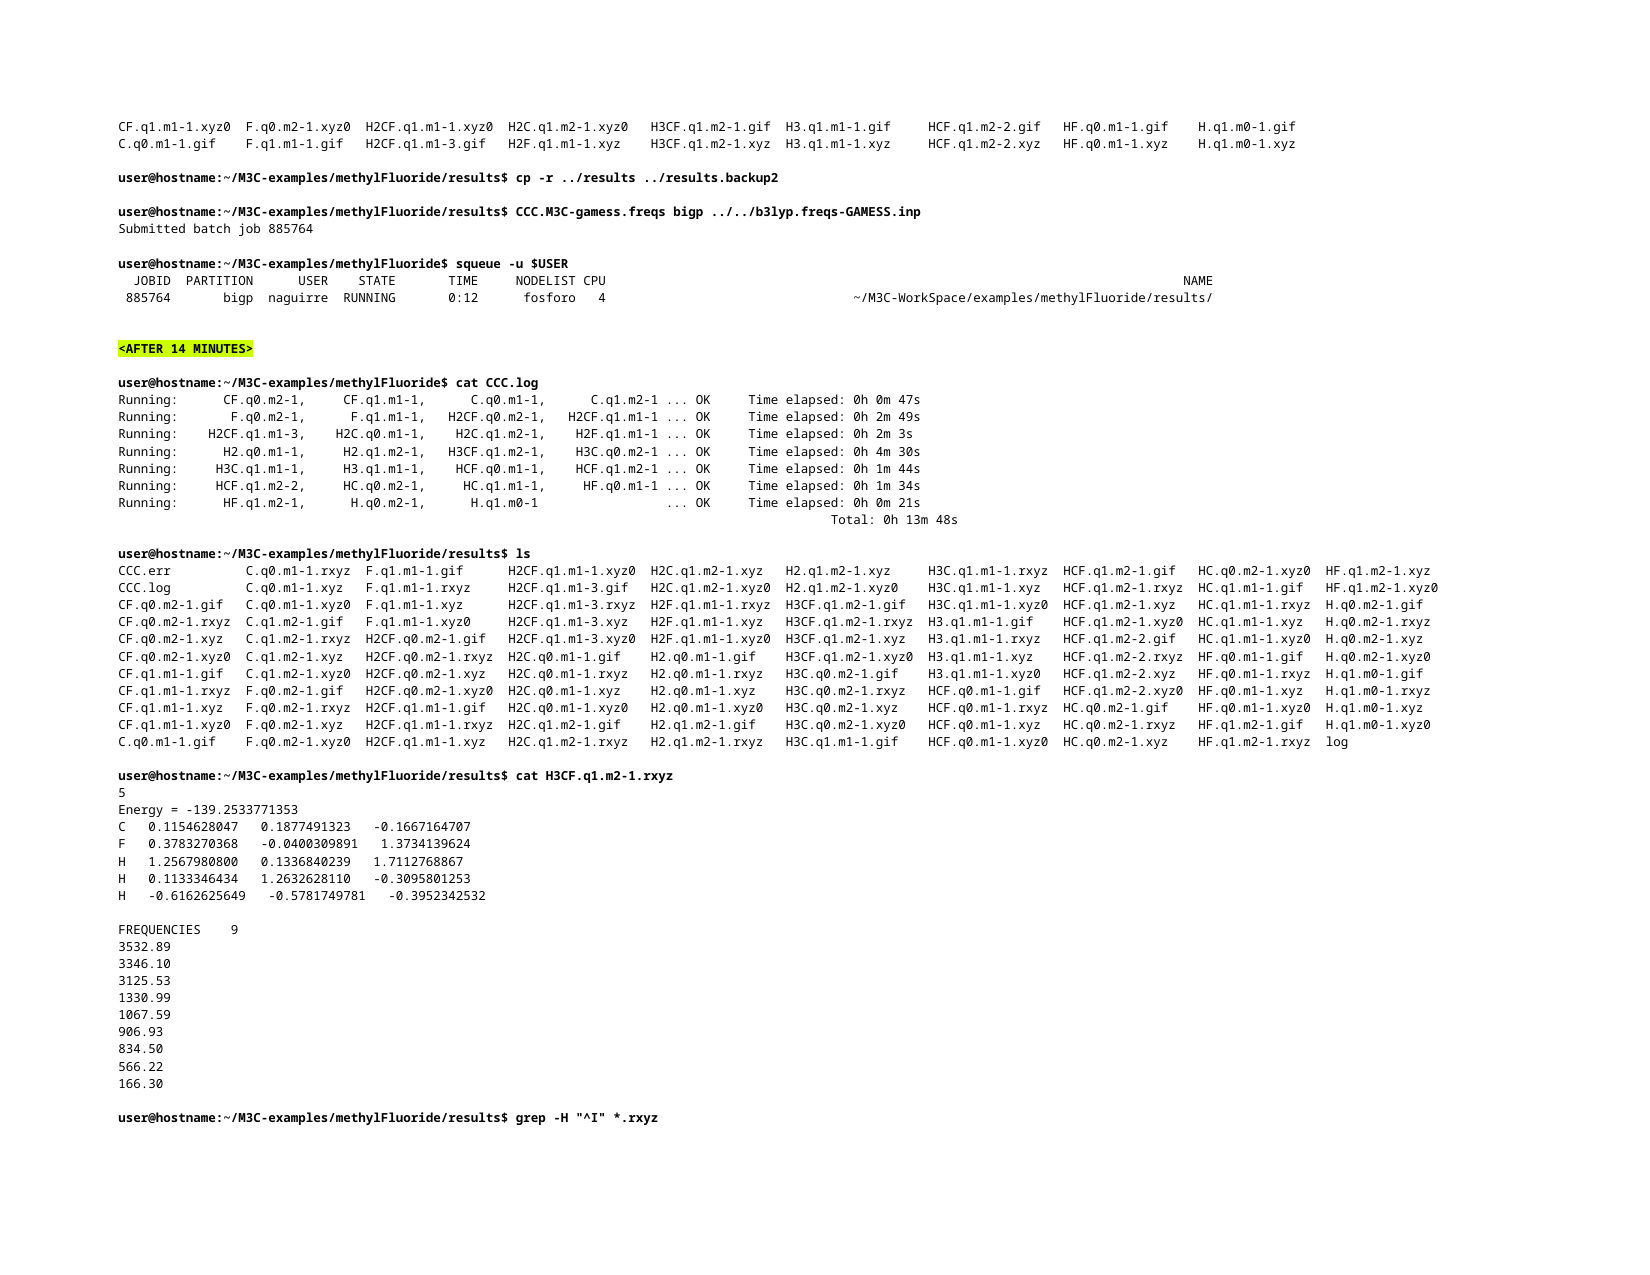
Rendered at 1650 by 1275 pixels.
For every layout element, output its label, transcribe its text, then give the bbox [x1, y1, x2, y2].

text CF.q0.m2-1.xyz C.q1.m2-1.rxyz H2CF.q0.m2-1.gif H2CF.q1.m1-3.xyz0 H2F.q1.m1-1.xyz0 H3CF.q1.m2-1.xyz H3.q1.m1-1.rxyz HCF.q1.m2-2.gif HC.q1.m1-1.xyz0 H.q0.m2-1.xyz [118, 631, 1532, 648]
text CCC.err C.q0.m1-1.rxyz F.q1.m1-1.gif H2CF.q1.m1-1.xyz0 H2C.q1.m2-1.xyz H2.q1.m2-1.xyz H3C.q1.m1-1.rxyz HCF.q1.m2-1.gif HC.q0.m2-1.xyz0 HF.q1.m2-1.xyz [118, 562, 1532, 579]
text CF.q1.m1-1.rxyz F.q0.m2-1.gif H2CF.q0.m2-1.xyz0 H2C.q0.m1-1.xyz H2.q0.m1-1.xyz H3C.q0.m2-1.rxyz HCF.q0.m1-1.gif HCF.q1.m2-2.xyz0 HF.q0.m1-1.xyz H.q1.m0-1.rxyz [118, 682, 1532, 699]
text CCC.log C.q0.m1-1.xyz F.q1.m1-1.rxyz H2CF.q1.m1-3.gif H2C.q1.m2-1.xyz0 H2.q1.m2-1.xyz0 H3C.q1.m1-1.xyz HCF.q1.m2-1.rxyz HC.q1.m1-1.gif HF.q1.m2-1.xyz0 [118, 579, 1532, 596]
text CF.q1.m1-1.xyz0 F.q0.m2-1.xyz H2CF.q1.m1-1.rxyz H2C.q1.m2-1.gif H2.q1.m2-1.gif H3C.q0.m2-1.xyz0 HCF.q0.m1-1.xyz HC.q0.m2-1.rxyz HF.q1.m2-1.gif H.q1.m0-1.xyz0 [118, 716, 1532, 733]
text C.q0.m1-1.gif F.q0.m2-1.xyz0 H2CF.q1.m1-1.xyz H2C.q1.m2-1.rxyz H2.q1.m2-1.rxyz H3C.q1.m1-1.gif HCF.q0.m1-1.xyz0 HC.q0.m2-1.xyz HF.q1.m2-1.rxyz log [118, 733, 1532, 750]
text JOBID PARTITION USER STATE TIME NODELIST CPU NAME [118, 272, 1532, 289]
text 1067.59 [118, 1006, 1532, 1023]
text Energy = -139.2533771353 [118, 801, 1532, 818]
text 885764 bigp naguirre RUNNING 0:12 fosforo 4 ~/M3C-WorkSpace/examples/methylFluoride/results/ [118, 289, 1532, 306]
text 834.50 [118, 1041, 1532, 1058]
text Running: H2.q0.m1-1, H2.q1.m2-1, H3CF.q1.m2-1, H3C.q0.m2-1 ... OK Time elapsed: 0h 4m 30s [118, 443, 1532, 460]
text <AFTER 14 MINUTES> [118, 340, 1532, 357]
text CF.q1.m1-1.xyz0 F.q0.m2-1.xyz0 H2CF.q1.m1-1.xyz0 H2C.q1.m2-1.xyz0 H3CF.q1.m2-1.gif H3.q1.m1-1.gif HCF.q1.m2-2.gif HF.q0.m1-1.gif H.q1.m0-1.gif [118, 118, 1532, 135]
text F 0.3783270368 -0.0400309891 1.3734139624 [118, 836, 1532, 853]
text C 0.1154628047 0.1877491323 -0.1667164707 [118, 818, 1532, 836]
text CF.q1.m1-1.xyz F.q0.m2-1.rxyz H2CF.q1.m1-1.gif H2C.q0.m1-1.xyz0 H2.q0.m1-1.xyz0 H3C.q0.m2-1.xyz HCF.q0.m1-1.rxyz HC.q0.m2-1.gif HF.q0.m1-1.xyz0 H.q1.m0-1.xyz [118, 699, 1532, 716]
text user@hostname:~/M3C-examples/methylFluoride/results$ CCC.M3C-gamess.freqs bigp ../../b3lyp.freqs-GAMESS.inp [118, 203, 1532, 221]
text CF.q0.m2-1.xyz0 C.q1.m2-1.xyz H2CF.q0.m2-1.rxyz H2C.q0.m1-1.gif H2.q0.m1-1.gif H3CF.q1.m2-1.xyz0 H3.q1.m1-1.xyz HCF.q1.m2-2.rxyz HF.q0.m1-1.gif H.q0.m2-1.xyz0 [118, 648, 1532, 665]
text C.q0.m1-1.gif F.q1.m1-1.gif H2CF.q1.m1-3.gif H2F.q1.m1-1.xyz H3CF.q1.m2-1.xyz H3.q1.m1-1.xyz HCF.q1.m2-2.xyz HF.q0.m1-1.xyz H.q1.m0-1.xyz [118, 135, 1532, 152]
text user@hostname:~/M3C-examples/methylFluoride/results$ cp -r ../results ../results.backup2 [118, 169, 1532, 186]
text user@hostname:~/M3C-examples/methylFluoride/results$ ls [118, 545, 1532, 562]
text 5 [118, 784, 1532, 801]
text 906.93 [118, 1023, 1532, 1041]
text 3532.89 [118, 938, 1532, 955]
text user@hostname:~/M3C-examples/methylFluoride$ squeue -u $USER [118, 255, 1532, 272]
text Running: CF.q0.m2-1, CF.q1.m1-1, C.q0.m1-1, C.q1.m2-1 ... OK Time elapsed: 0h 0m 47s [118, 391, 1532, 408]
text H -0.6162625649 -0.5781749781 -0.3952342532 [118, 887, 1532, 904]
text user@hostname:~/M3C-examples/methylFluoride/results$ cat H3CF.q1.m2-1.rxyz [118, 767, 1532, 784]
text 3125.53 [118, 972, 1532, 989]
text Total: 0h 13m 48s [118, 511, 1532, 528]
text Running: H2CF.q1.m1-3, H2C.q0.m1-1, H2C.q1.m2-1, H2F.q1.m1-1 ... OK Time elapsed: 0h 2m 3s [118, 426, 1532, 443]
text user@hostname:~/M3C-examples/methylFluoride$ cat CCC.log [118, 374, 1532, 391]
text Running: H3C.q1.m1-1, H3.q1.m1-1, HCF.q0.m1-1, HCF.q1.m2-1 ... OK Time elapsed: 0h 1m 44s [118, 460, 1532, 477]
text CF.q0.m2-1.rxyz C.q1.m2-1.gif F.q1.m1-1.xyz0 H2CF.q1.m1-3.xyz H2F.q1.m1-1.xyz H3CF.q1.m2-1.rxyz H3.q1.m1-1.gif HCF.q1.m2-1.xyz0 HC.q1.m1-1.xyz H.q0.m2-1.rxyz [118, 613, 1532, 631]
text 566.22 [118, 1058, 1532, 1075]
text 166.30 [118, 1075, 1532, 1092]
text Running: HCF.q1.m2-2, HC.q0.m2-1, HC.q1.m1-1, HF.q0.m1-1 ... OK Time elapsed: 0h 1m 34s [118, 477, 1532, 494]
text CF.q1.m1-1.gif C.q1.m2-1.xyz0 H2CF.q0.m2-1.xyz H2C.q0.m1-1.rxyz H2.q0.m1-1.rxyz H3C.q0.m2-1.gif H3.q1.m1-1.xyz0 HCF.q1.m2-2.xyz HF.q0.m1-1.rxyz H.q1.m0-1.gif [118, 665, 1532, 682]
text H 0.1133346434 1.2632628110 -0.3095801253 [118, 870, 1532, 887]
text Running: HF.q1.m2-1, H.q0.m2-1, H.q1.m0-1 ... OK Time elapsed: 0h 0m 21s [118, 494, 1532, 511]
text 1330.99 [118, 989, 1532, 1006]
text user@hostname:~/M3C-examples/methylFluoride/results$ grep -H "^I" *.rxyz [118, 1109, 1532, 1126]
text Submitted batch job 885764 [118, 221, 1532, 238]
text FREQUENCIES 9 [118, 921, 1532, 938]
text H 1.2567980800 0.1336840239 1.7112768867 [118, 853, 1532, 870]
text Running: F.q0.m2-1, F.q1.m1-1, H2CF.q0.m2-1, H2CF.q1.m1-1 ... OK Time elapsed: 0h 2m 49s [118, 408, 1532, 426]
text CF.q0.m2-1.gif C.q0.m1-1.xyz0 F.q1.m1-1.xyz H2CF.q1.m1-3.rxyz H2F.q1.m1-1.rxyz H3CF.q1.m2-1.gif H3C.q1.m1-1.xyz0 HCF.q1.m2-1.xyz HC.q1.m1-1.rxyz H.q0.m2-1.gif [118, 596, 1532, 613]
text 3346.10 [118, 955, 1532, 972]
